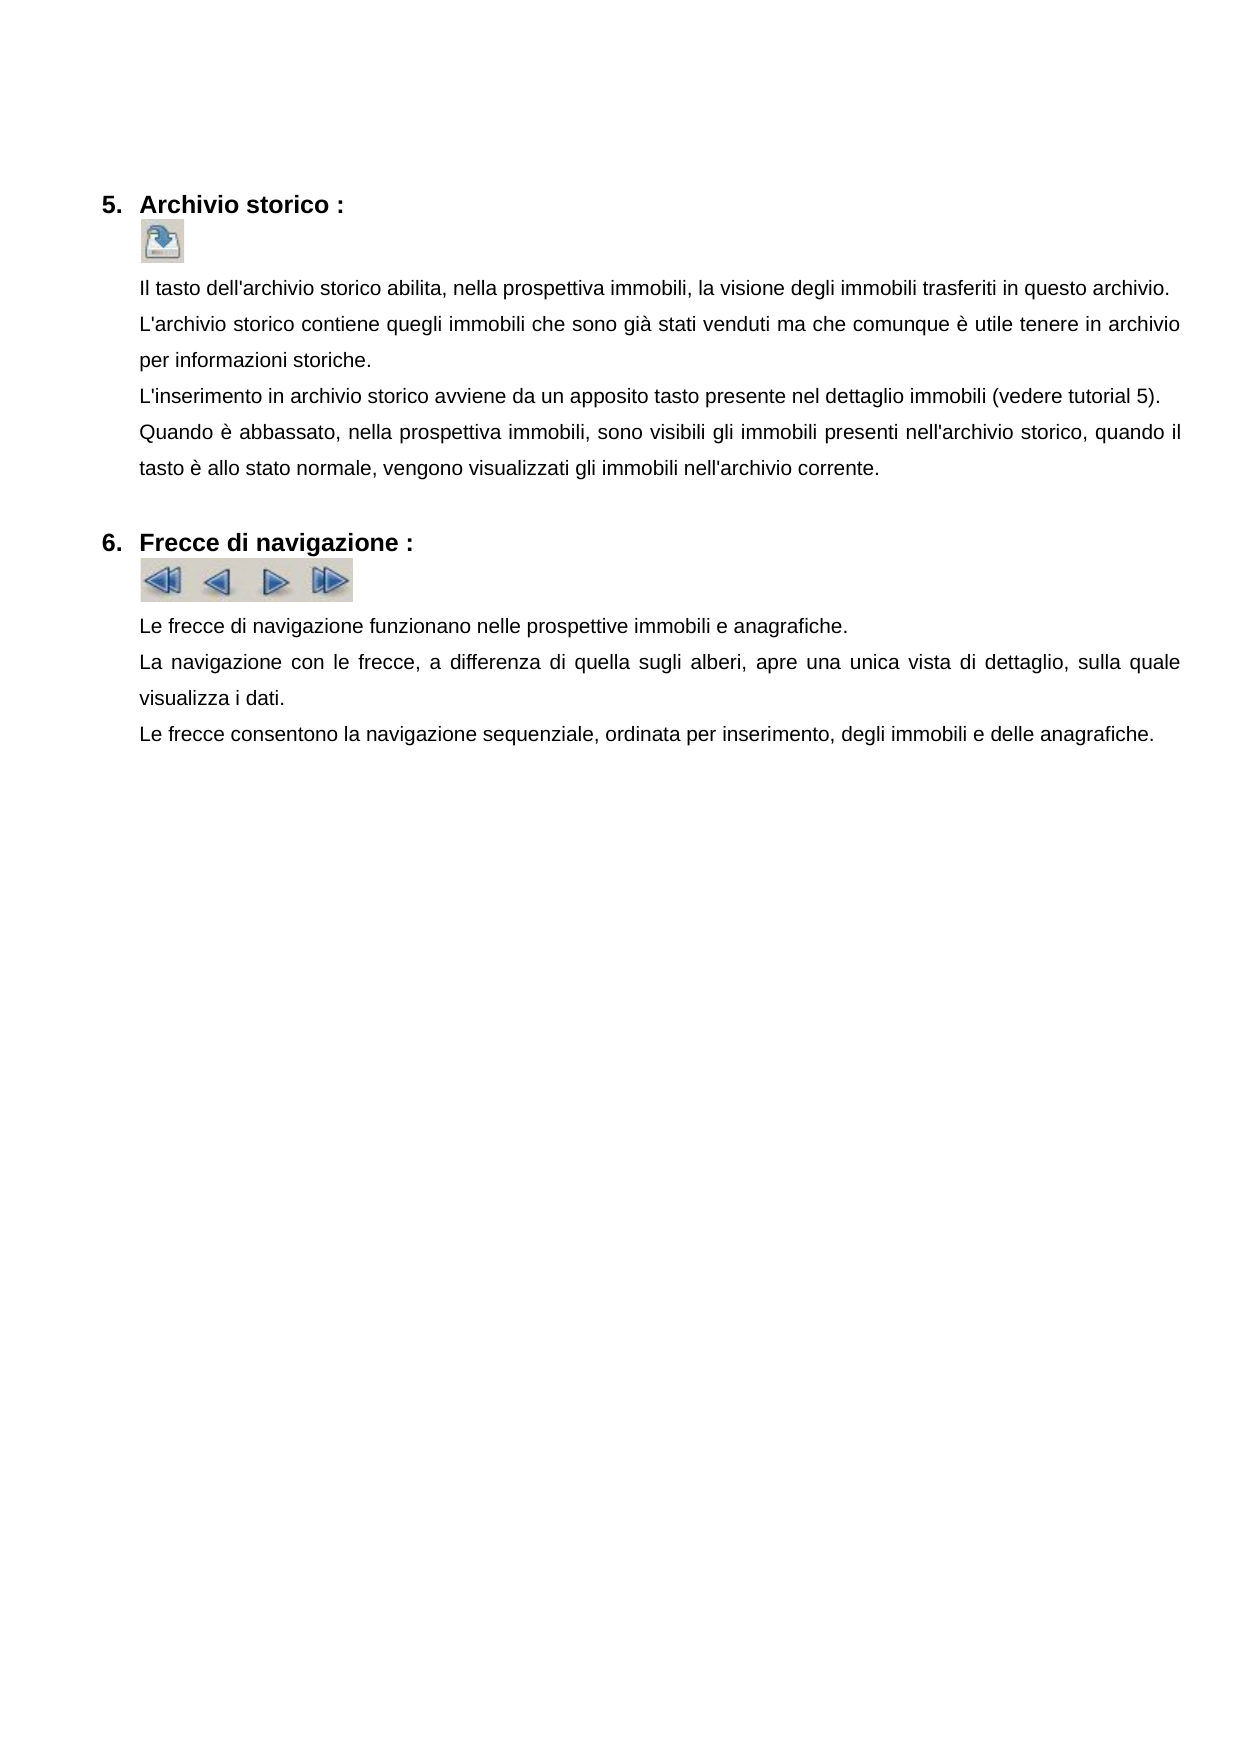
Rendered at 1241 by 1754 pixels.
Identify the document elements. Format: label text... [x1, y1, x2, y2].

list Le frecce consentono la navigazione sequenziale, ordinata per inserimento, degli immobili e delle anagrafiche. [102, 722, 1183, 746]
picture [141, 219, 185, 263]
list Quando è abbassato, nella prospettiva immobili, sono visibili gli immobili presenti nell'archivio storico, quando il tasto è allo stato normale, vengono visualizzati gli immobili nell'archivio corrente. [102, 420, 1183, 480]
list L'archivio storico contiene quegli immobili che sono già stati venduti ma che comunque è utile tenere in archivio per informazioni storiche. [102, 312, 1183, 372]
list Archivio storico : [102, 190, 1183, 219]
list Frecce di navigazione : [102, 528, 1183, 557]
list Il tasto dell'archivio storico abilita, nella prospettiva immobili, la visione degli immobili trasferiti in questo archivio. [102, 276, 1183, 300]
list La navigazione con le frecce, a differenza di quella sugli alberi, apre una unica vista di dettaglio, sulla quale visualizza i dati. [102, 650, 1183, 710]
picture [140, 558, 353, 602]
list Le frecce di navigazione funzionano nelle prospettive immobili e anagrafiche. [102, 614, 1183, 638]
list L'inserimento in archivio storico avviene da un apposito tasto presente nel dettaglio immobili (vedere tutorial 5). [102, 384, 1183, 408]
